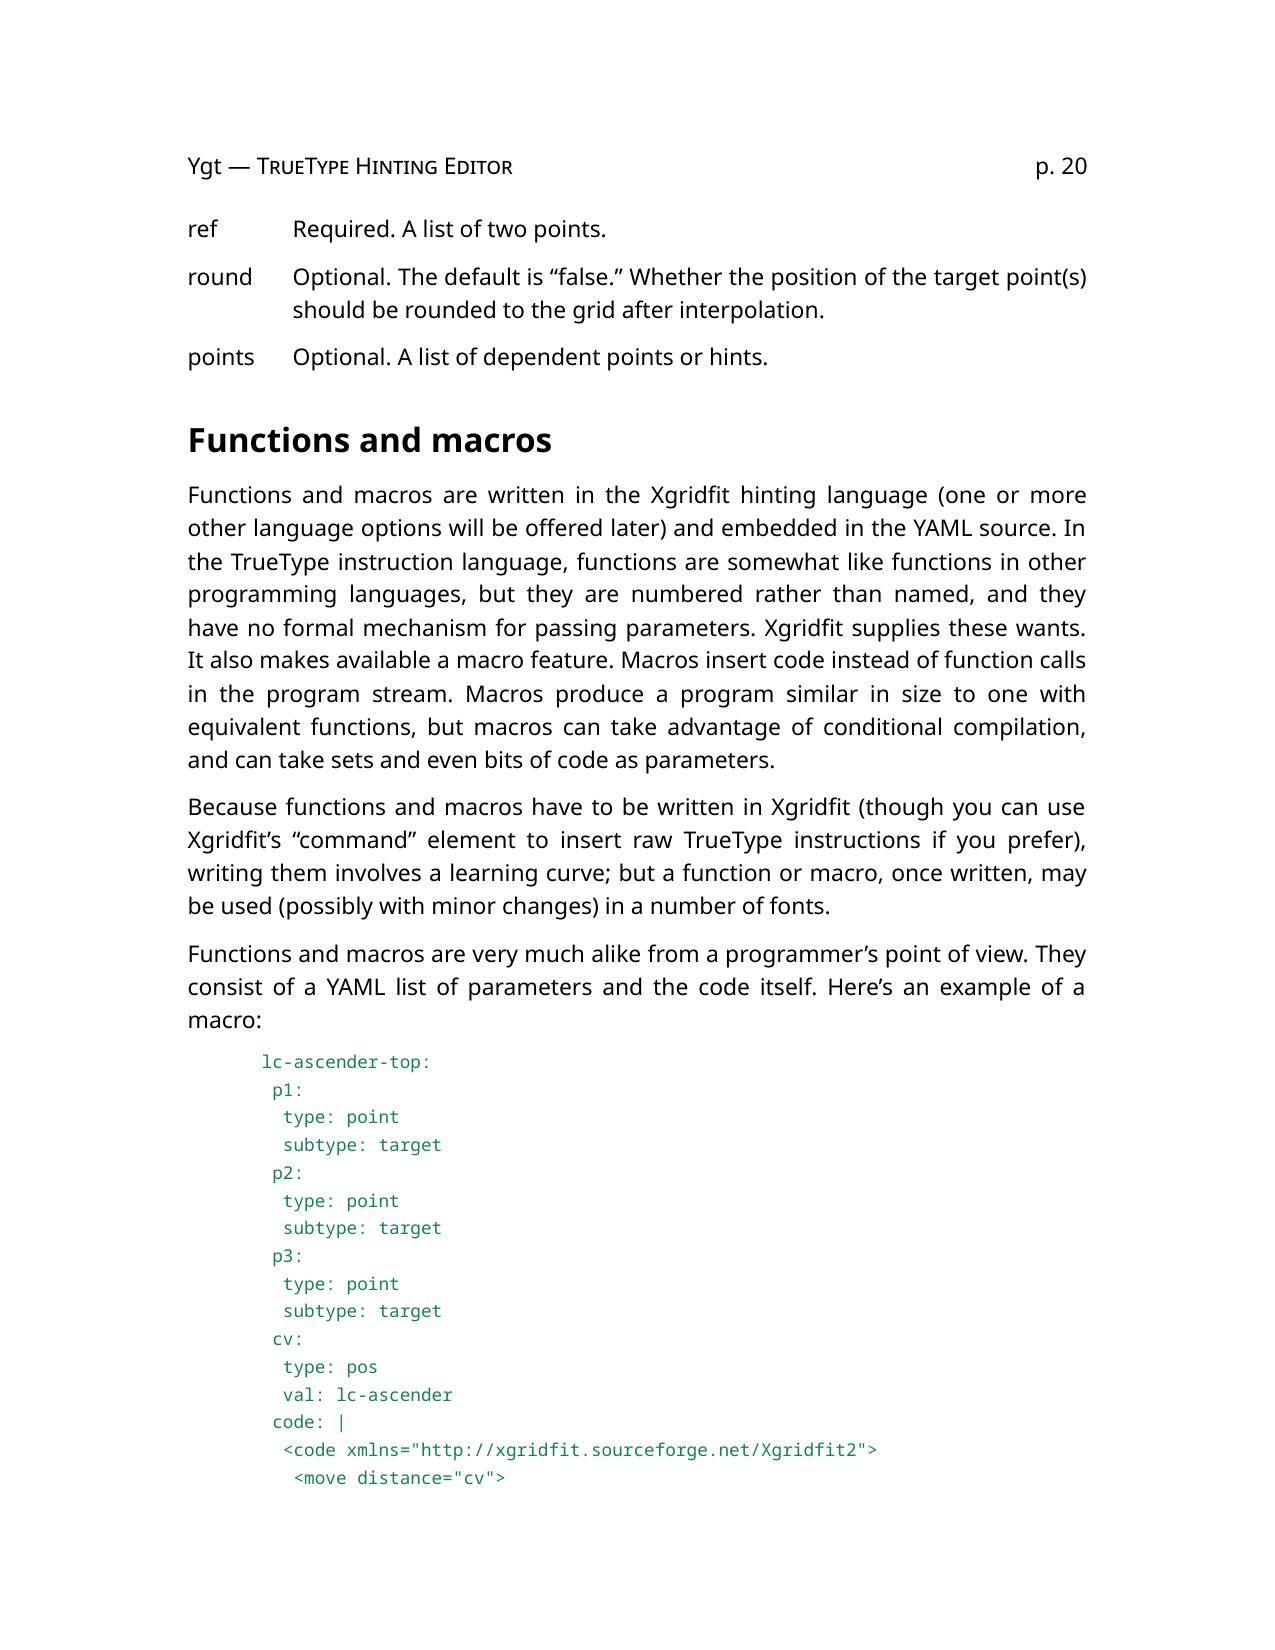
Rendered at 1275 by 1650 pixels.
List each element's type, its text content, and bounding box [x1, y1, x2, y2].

text Functions and macros are written in the Xgridfit hinting language (one or more other language options will be offered later) and embedded in the YAML source. In the TrueType instruction language, functions are somewhat like functions in other programming languages, but they are numbered rather than named, and they have no formal mechanism for passing parameters. Xgridfit supplies these wants. It also makes available a macro feature. Macros insert code instead of function calls in the program stream. Macros produce a program similar in size to one with equivalent functions, but macros can take advantage of conditional compilation, and can take sets and even bits of code as parameters. [187, 477, 1087, 775]
text Because functions and macros have to be written in Xgridfit (though you can use Xgridfit’s “command” element to insert raw TrueType instructions if you prefer), writing them involves a learning curve; but a function or macro, once written, may be used (possibly with minor changes) in a number of fonts. [187, 789, 1087, 921]
text ref Required. A list of two points. [187, 211, 1087, 244]
text Functions and macros are very much alike from a programmer’s point of view. They consist of a YAML list of parameters and the code itself. Here’s an example of a macro: [187, 936, 1087, 1035]
text points Optional. A list of dependent points or hints. [187, 339, 1087, 372]
text round Optional. The default is “false.” Whether the position of the target point(s) should be rounded to the grid after interpolation. [187, 259, 1087, 325]
subtitle Functions and macros [187, 417, 1087, 462]
text lc-ascender-top: p1: type: point subtype: target p2: type: point subtype: target p3: type: point subtype: target cv: type: pos val: lc-ascender code: | <code xmlns="http://xgridfit.sourceforge.net/Xgridfit2"> <move distance="cv"> [261, 1049, 1087, 1489]
